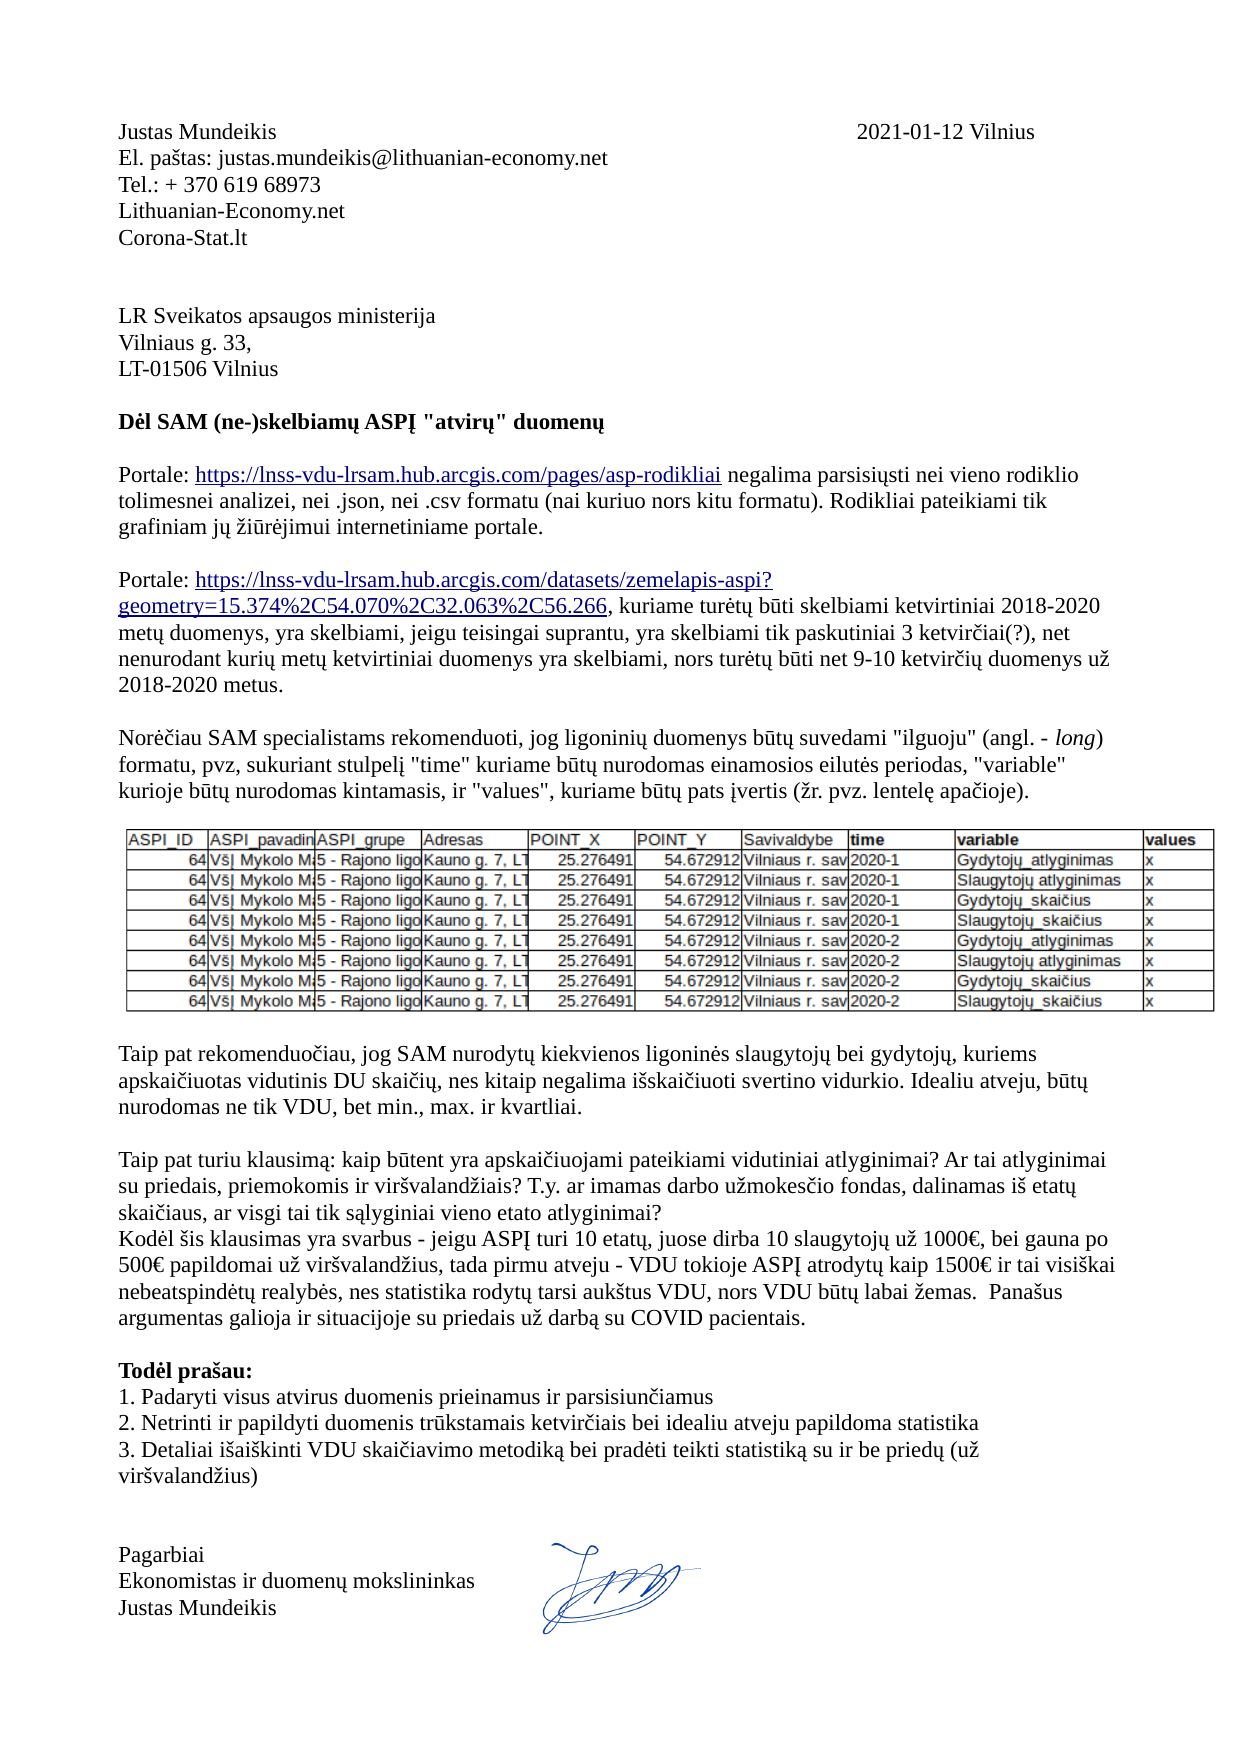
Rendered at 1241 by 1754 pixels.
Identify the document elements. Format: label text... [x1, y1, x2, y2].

text [747, 1568, 1122, 1594]
text 3. Detaliai išaiškinti VDU skaičiavimo metodiką bei pradėti teikti statistiką su ir be priedų (už viršvalandžius) [118, 1436, 1122, 1488]
text Vilniaus g. 33, [118, 329, 1122, 355]
text Tel.: + 370 619 68973 [118, 171, 1122, 197]
text Taip pat turiu klausimą: kaip būtent yra apskaičiuojami pateikiami vidutiniai atlyginimai? Ar tai atlyginimai su priedais, priemokomis ir viršvalandžiais? T.y. ar imamas darbo užmokesčio fondas, dalinamas iš etatų skaičiaus, ar visgi tai tik sąlyginiai vieno etato atlyginimai? [118, 1146, 1122, 1225]
text El. paštas: justas.mundeikis@lithuanian-economy.net [118, 144, 1122, 171]
text Ekonomistas ir duomenų mokslininkas [118, 1568, 520, 1594]
text 1. Padaryti visus atvirus duomenis prieinamus ir parsisiunčiamus [118, 1383, 1122, 1409]
text Portale: https://lnss-vdu-lrsam.hub.arcgis.com/datasets/zemelapis-aspi?geometry=15.374%2C54.070%2C32.063%2C56.266, kuriame turėtų būti skelbiami ketvirtiniai 2018-2020 metų duomenys, yra skelbiami, jeigu teisingai suprantu, yra skelbiami tik paskutiniai 3 ketvirčiai(?), net nenurodant kurių metų ketvirtiniai duomenys yra skelbiami, nors turėtų būti net 9-10 ketvirčių duomenys už 2018-2020 metus. [118, 566, 1122, 698]
text Pagarbiai [118, 1541, 1122, 1568]
text Lithuanian-Economy.net [118, 197, 1122, 223]
text LR Sveikatos apsaugos ministerija [118, 303, 1122, 329]
text 2. Netrinti ir papildyti duomenis trūkstamais ketvirčiais bei idealiu atveju papildoma statistika [118, 1409, 1122, 1436]
text Taip pat rekomenduočiau, jog SAM nurodytų kiekvienos ligoninės slaugytojų bei gydytojų, kuriems apskaičiuotas vidutinis DU skaičių, nes kitaip negalima išskaičiuoti svertino vidurkio. Idealiu atveju, būtų nurodomas ne tik VDU, bet min., max. ir kvartliai. [118, 1041, 1122, 1119]
text Kodėl šis klausimas yra svarbus - jeigu ASPĮ turi 10 etatų, juose dirba 10 slaugytojų už 1000€, bei gauna po 500€ papildomai už viršvalandžius, tada pirmu atveju - VDU tokioje ASPĮ atrodytų kaip 1500€ ir tai visiškai nebeatspindėtų realybės, nes statistika rodytų tarsi aukštus VDU, nors VDU būtų labai žemas. Panašus argumentas galioja ir situacijoje su priedais už darbą su COVID pacientais. [118, 1225, 1122, 1330]
text Dėl SAM (ne-)skelbiamų ASPĮ "atvirų" duomenų [118, 408, 1122, 434]
picture [126, 829, 1217, 1023]
text Justas Mundeikis 2021-01-12 Vilnius [118, 118, 1122, 144]
text Corona-Stat.lt [118, 223, 1122, 250]
text Justas Mundeikis [118, 1594, 520, 1620]
text LT-01506 Vilnius [118, 355, 1122, 382]
text Norėčiau SAM specialistams rekomenduoti, jog ligoninių duomenys būtų suvedami "ilguoju" (angl. - long) formatu, pvz, sukuriant stulpelį "time" kuriame būtų nurodomas einamosios eilutės periodas, "variable" kurioje būtų nurodomas kintamasis, ir "values", kuriame būtų pats įvertis (žr. pvz. lentelę apačioje). [118, 724, 1122, 803]
text Todėl prašau: [118, 1357, 1122, 1383]
text [747, 1594, 1122, 1620]
picture [520, 1542, 747, 1637]
text Portale: https://lnss-vdu-lrsam.hub.arcgis.com/pages/asp-rodikliai negalima parsisiųsti nei vieno rodiklio tolimesnei analizei, nei .json, nei .csv formatu (nai kuriuo nors kitu formatu). Rodikliai pateikiami tik grafiniam jų žiūrėjimui internetiniame portale. [118, 461, 1122, 540]
